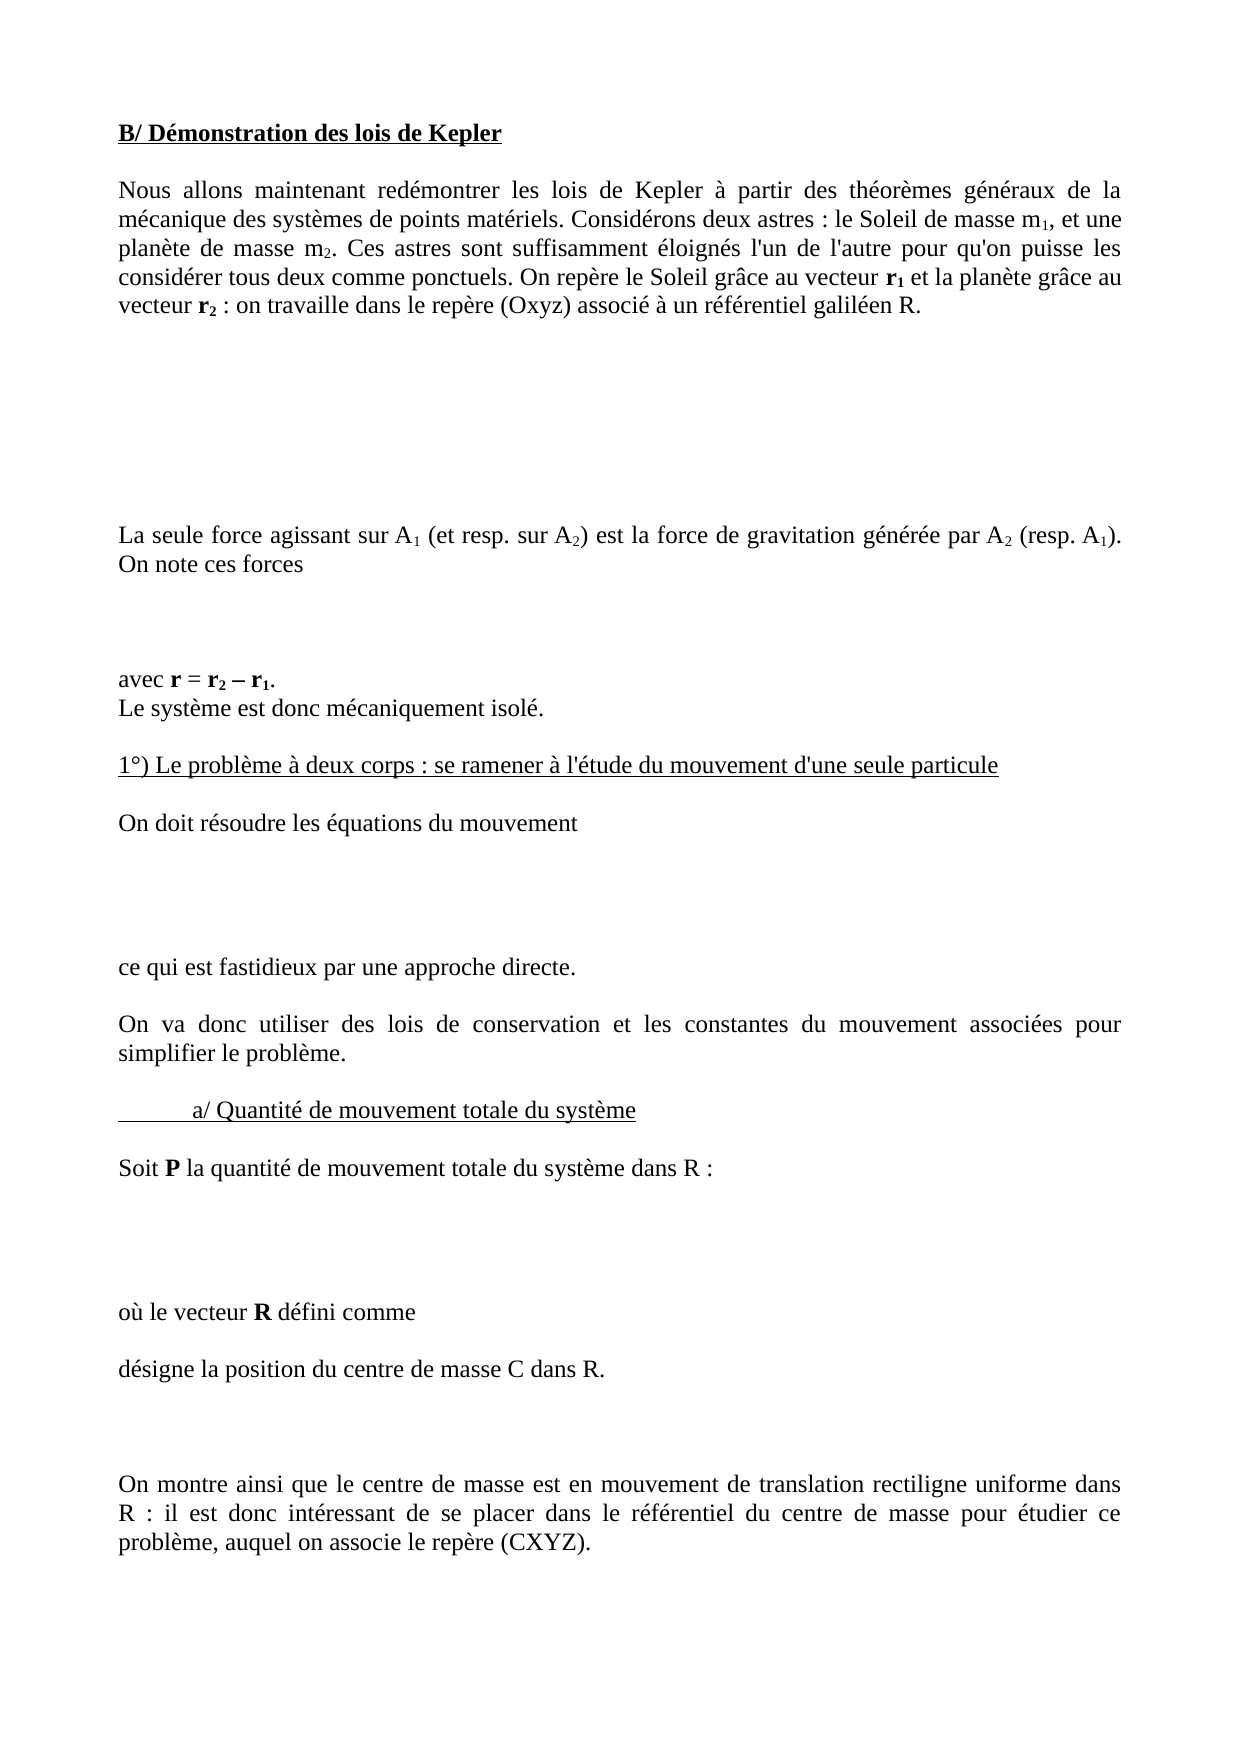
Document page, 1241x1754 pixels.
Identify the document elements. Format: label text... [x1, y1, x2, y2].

text ce qui est fastidieux par une approche directe. [118, 952, 1122, 981]
text On va donc utiliser des lois de conservation et les constantes du mouvement associées pour simplifier le problème. [118, 1009, 1122, 1067]
text désigne la position du centre de masse C dans R. [118, 1354, 1122, 1383]
text B/ Démonstration des lois de Kepler [118, 118, 1122, 147]
text Nous allons maintenant redémontrer les lois de Kepler à partir des théorèmes généraux de la mécanique des systèmes de points matériels. Considérons deux astres : le Soleil de masse m1, et une planète de masse m2. Ces astres sont suffisamment éloignés l'un de l'autre pour qu'on puisse les considérer tous deux comme ponctuels. On repère le Soleil grâce au vecteur r1 et la planète grâce au vecteur r2 : on travaille dans le repère (Oxyz) associé à un référentiel galiléen R. [118, 176, 1122, 319]
text La seule force agissant sur A1 (et resp. sur A2) est la force de gravitation générée par A2 (resp. A1). On note ces forces [118, 521, 1122, 578]
text Soit P la quantité de mouvement totale du système dans R : [118, 1153, 1122, 1182]
text avec r = r2 – r1. [118, 664, 1122, 693]
text On montre ainsi que le centre de masse est en mouvement de translation rectiligne uniforme dans R : il est donc intéressant de se placer dans le référentiel du centre de masse pour étudier ce problème, auquel on associe le repère (CXYZ). [118, 1469, 1122, 1556]
text On doit résoudre les équations du mouvement [118, 808, 1122, 837]
text a/ Quantité de mouvement totale du système [118, 1096, 1122, 1124]
text 1°) Le problème à deux corps : se ramener à l'étude du mouvement d'une seule particule [118, 751, 1122, 779]
text où le vecteur R défini comme [118, 1297, 1122, 1326]
text Le système est donc mécaniquement isolé. [118, 693, 1122, 722]
